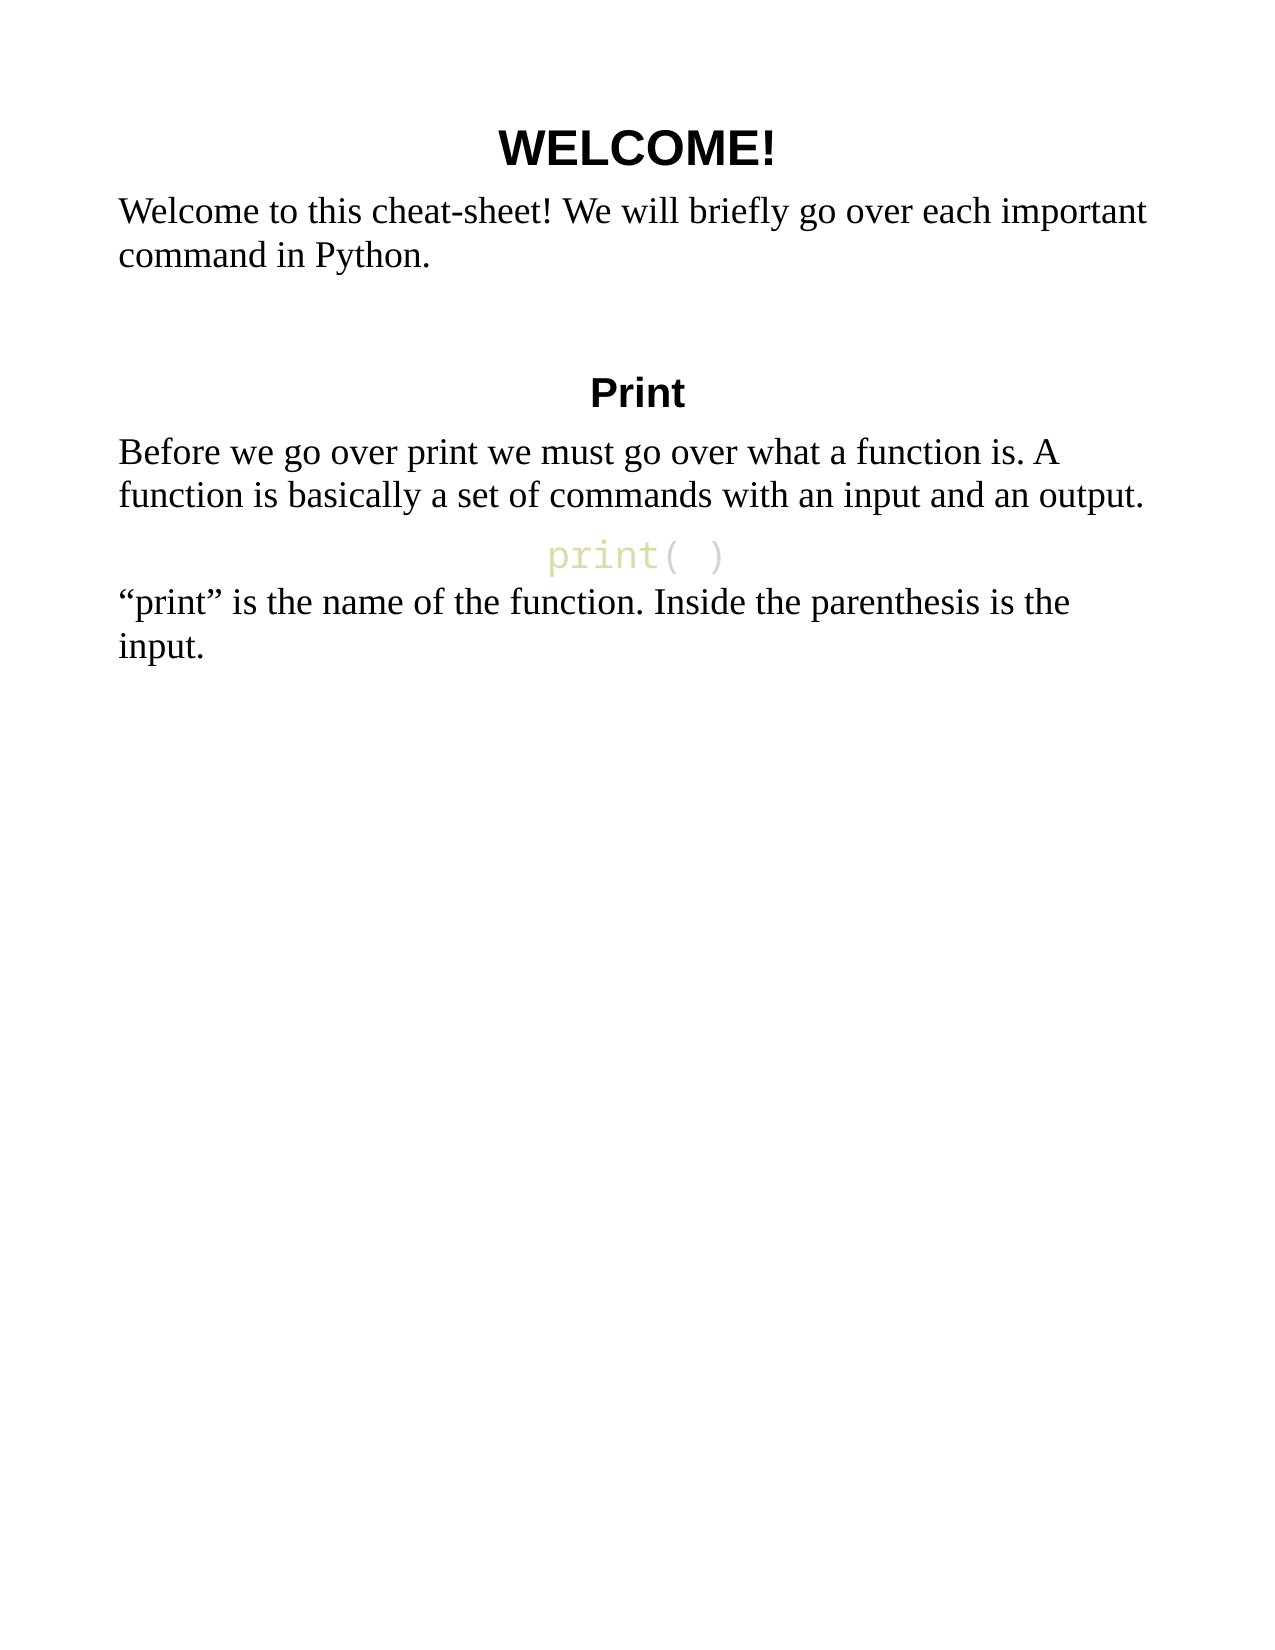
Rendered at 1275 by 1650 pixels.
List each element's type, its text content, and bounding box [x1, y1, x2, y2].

text print( ) [118, 528, 1157, 579]
text Before we go over print we must go over what a function is. A function is basically a set of commands with an input and an output. [118, 429, 1157, 516]
subtitle WELCOME! [118, 118, 1157, 176]
text Welcome to this cheat-sheet! We will briefly go over each important command in Python. [118, 188, 1157, 275]
text “print” is the name of the function. Inside the parenthesis is the input. [118, 579, 1157, 666]
subtitle Print [118, 368, 1157, 417]
